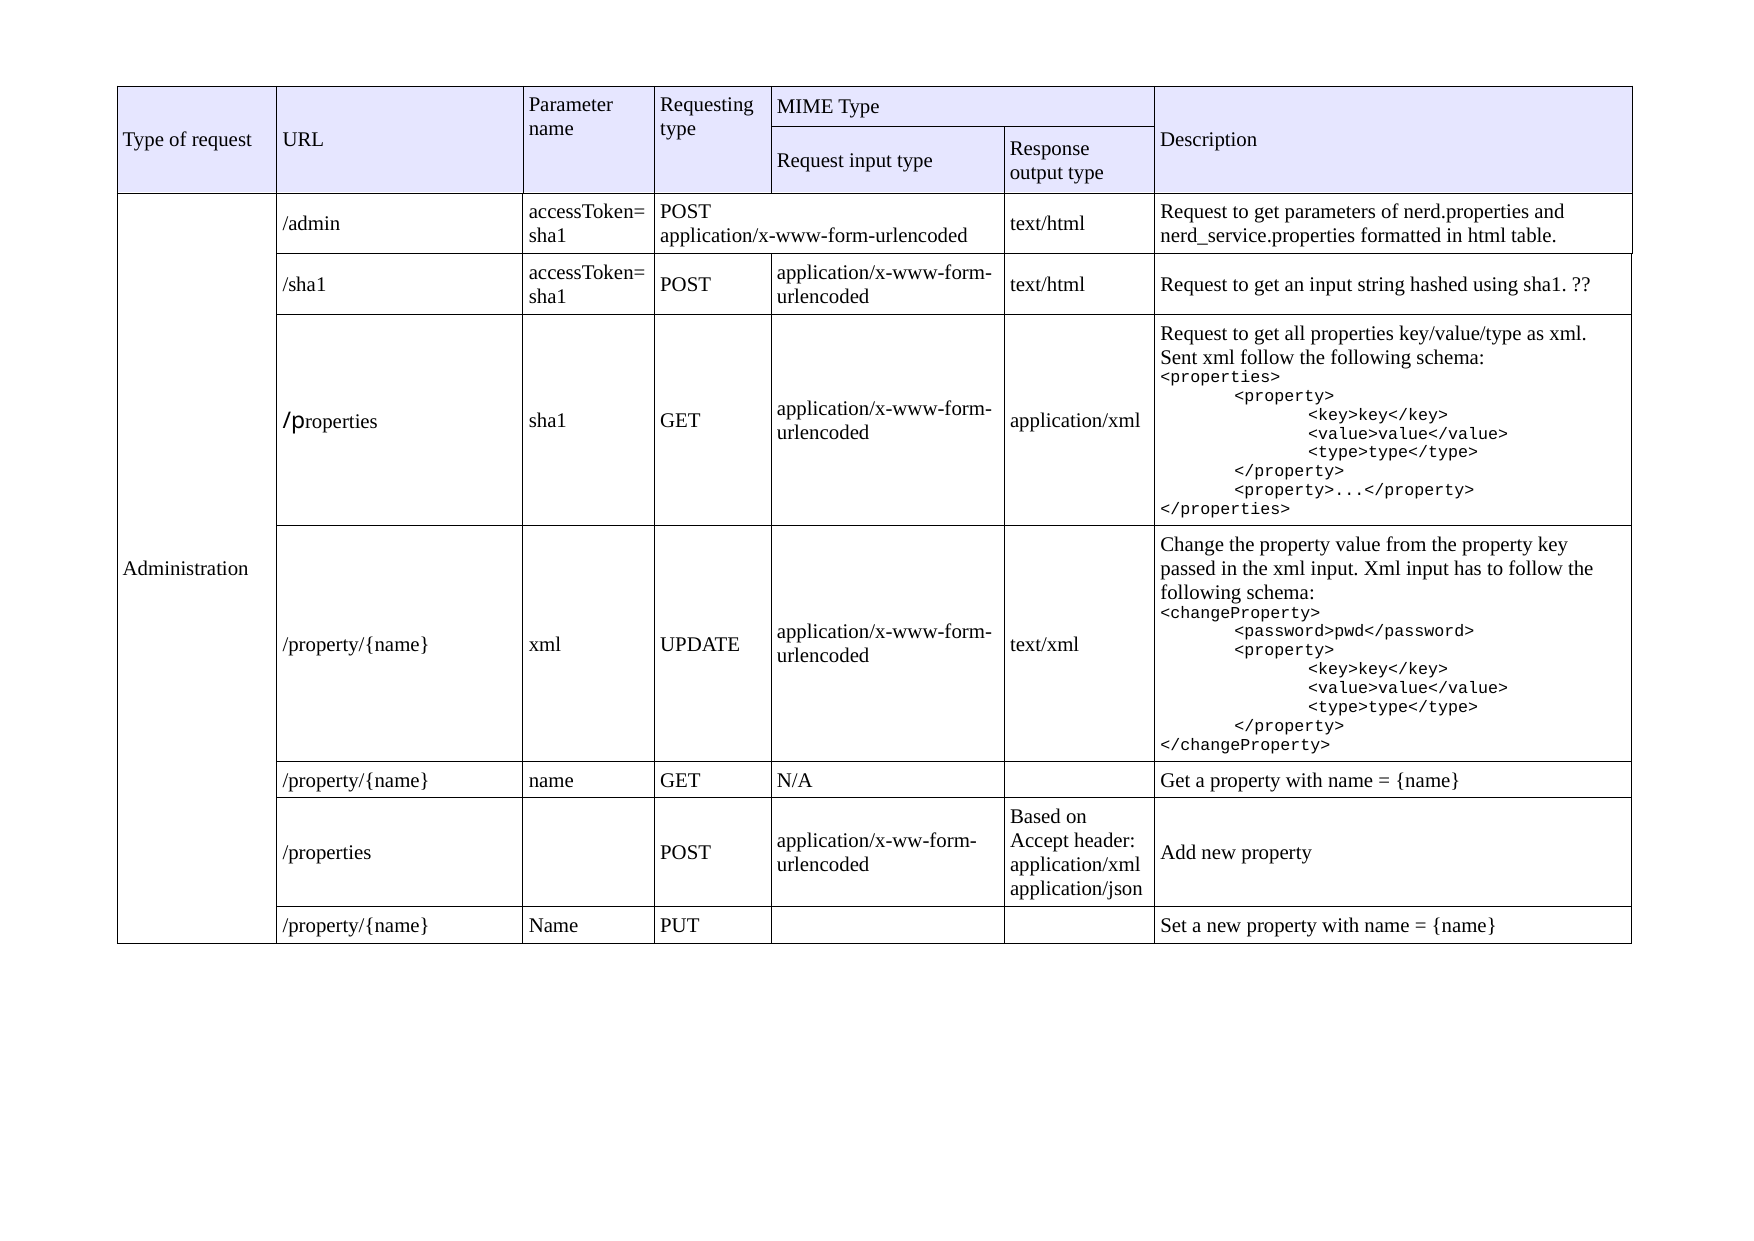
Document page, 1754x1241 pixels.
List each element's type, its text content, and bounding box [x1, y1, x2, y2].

table_header Requesting type [655, 87, 771, 192]
table_cell text/xml [1005, 526, 1154, 761]
table_header accessToken=sha1 [523, 194, 654, 253]
table_cell Add new property [1155, 798, 1631, 906]
table_cell PUT [655, 907, 771, 943]
table_header /admin [277, 194, 522, 253]
table_cell sha1 [523, 315, 654, 525]
table_cell name [523, 762, 654, 797]
table_cell application/x-www-form-urlencoded [772, 254, 1004, 314]
table_header Parameter name [524, 87, 654, 192]
table_cell Request input type [772, 127, 1004, 192]
table_cell POST [655, 254, 771, 314]
table_cell Request to get an input string hashed using sha1. ?? [1155, 254, 1631, 314]
table_cell /property/{name} [277, 762, 522, 797]
table_cell application/x-www-form-urlencoded [772, 526, 1004, 761]
table_header text/html [1005, 194, 1154, 253]
table_cell Based on Accept header: application/xml application/json [1005, 798, 1154, 906]
table_header POST application/x-www-form-urlencoded [655, 194, 1004, 253]
table_cell Set a new property with name = {name} [1155, 907, 1631, 943]
table_cell N/A [772, 762, 1004, 797]
table_header Request to get parameters of nerd.properties and nerd_service.properties formatted in html table. [1155, 194, 1632, 253]
table_cell /property/{name} [277, 907, 522, 943]
table_cell text/html [1005, 254, 1154, 314]
table_cell /sha1 [277, 254, 522, 314]
table_cell Get a property with name = {name} [1155, 762, 1631, 797]
table_cell application/x-ww-form-urlencoded [772, 798, 1004, 906]
table_header URL [277, 87, 523, 192]
table_cell /properties [277, 315, 522, 525]
table_cell xml [523, 526, 654, 761]
table_cell UPDATE [655, 526, 771, 761]
table_cell [1005, 762, 1154, 797]
table_cell GET [655, 762, 771, 797]
table_cell Response output type [1005, 127, 1154, 192]
table_cell Administration [118, 194, 276, 943]
table_cell [523, 798, 654, 906]
table_cell [772, 907, 1004, 943]
table_cell application/x-www-form-urlencoded [772, 315, 1004, 525]
table_cell GET [655, 315, 771, 525]
table_cell Name [523, 907, 654, 943]
table_cell Change the property value from the property key passed in the xml input. Xml input has to follow the following schema: <changeProperty> <password>pwd</password> <property> <key>key</key> <value>value</value> <type>type</type> </property> </changeProperty> [1155, 526, 1631, 761]
table_cell /properties [277, 798, 522, 906]
table_cell Request to get all properties key/value/type as xml. Sent xml follow the following schema: <properties> <property> <key>key</key> <value>value</value> <type>type</type> </property> <property>...</property> </properties> [1155, 315, 1631, 525]
table_cell /property/{name} [277, 526, 522, 761]
table_header MIME Type [772, 87, 1154, 126]
table_cell application/xml [1005, 315, 1154, 525]
table_cell POST [655, 798, 771, 906]
table_header Description [1155, 87, 1632, 192]
table_cell accessToken=sha1 [523, 254, 654, 314]
table_cell [1005, 907, 1154, 943]
table_header Type of request [118, 87, 276, 192]
